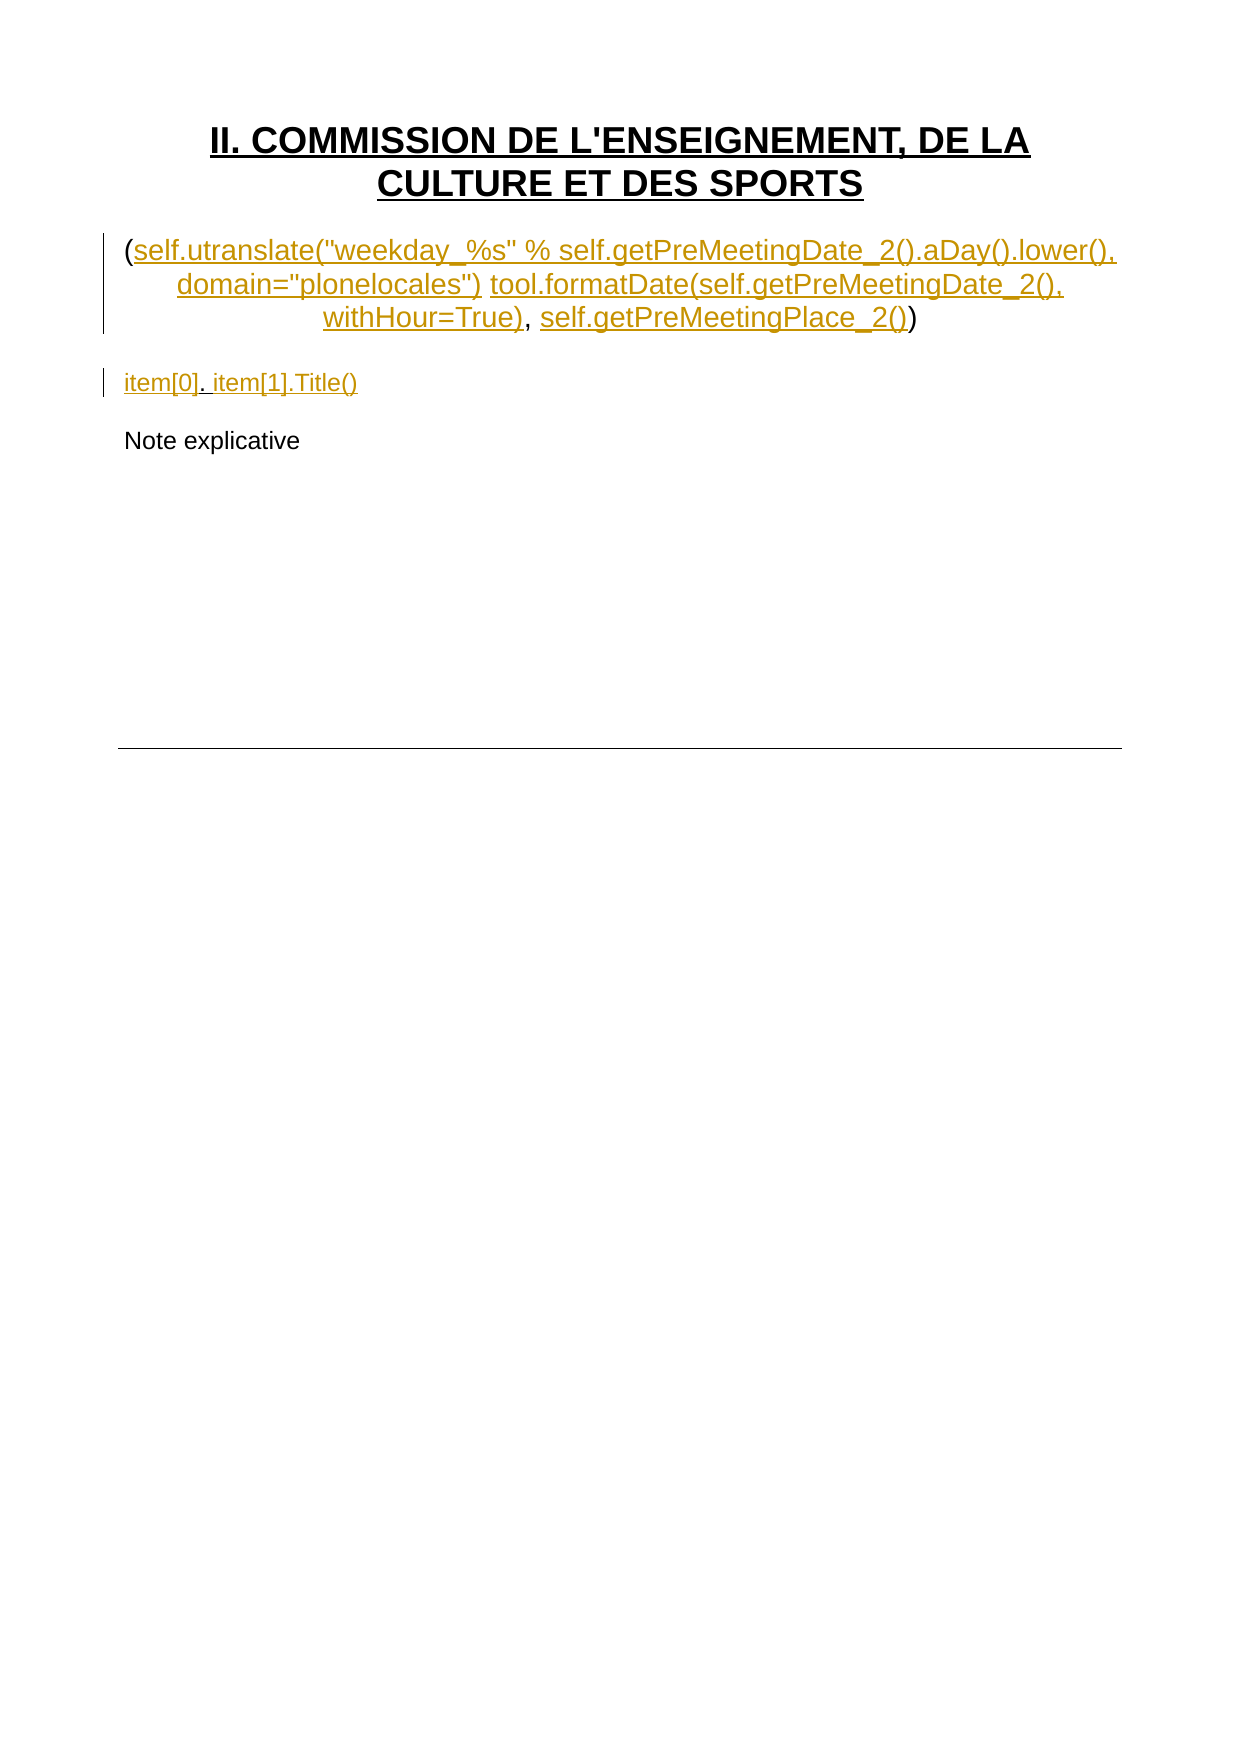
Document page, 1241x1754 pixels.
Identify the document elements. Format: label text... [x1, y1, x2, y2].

table_header item[0]. item[1].Title() Note explicative [118, 363, 1122, 748]
text (self.utranslate("weekday_%s" % self.getPreMeetingDate_2().aDay().lower(), domain="plonelocales") tool.formatDate(self.getPreMeetingDate_2(), withHour=True), self.getPreMeetingPlace_2()) [118, 233, 1122, 334]
text II. COMMISSION DE L'ENSEIGNEMENT, DE LA CULTURE ET DES SPORTS [118, 118, 1122, 204]
